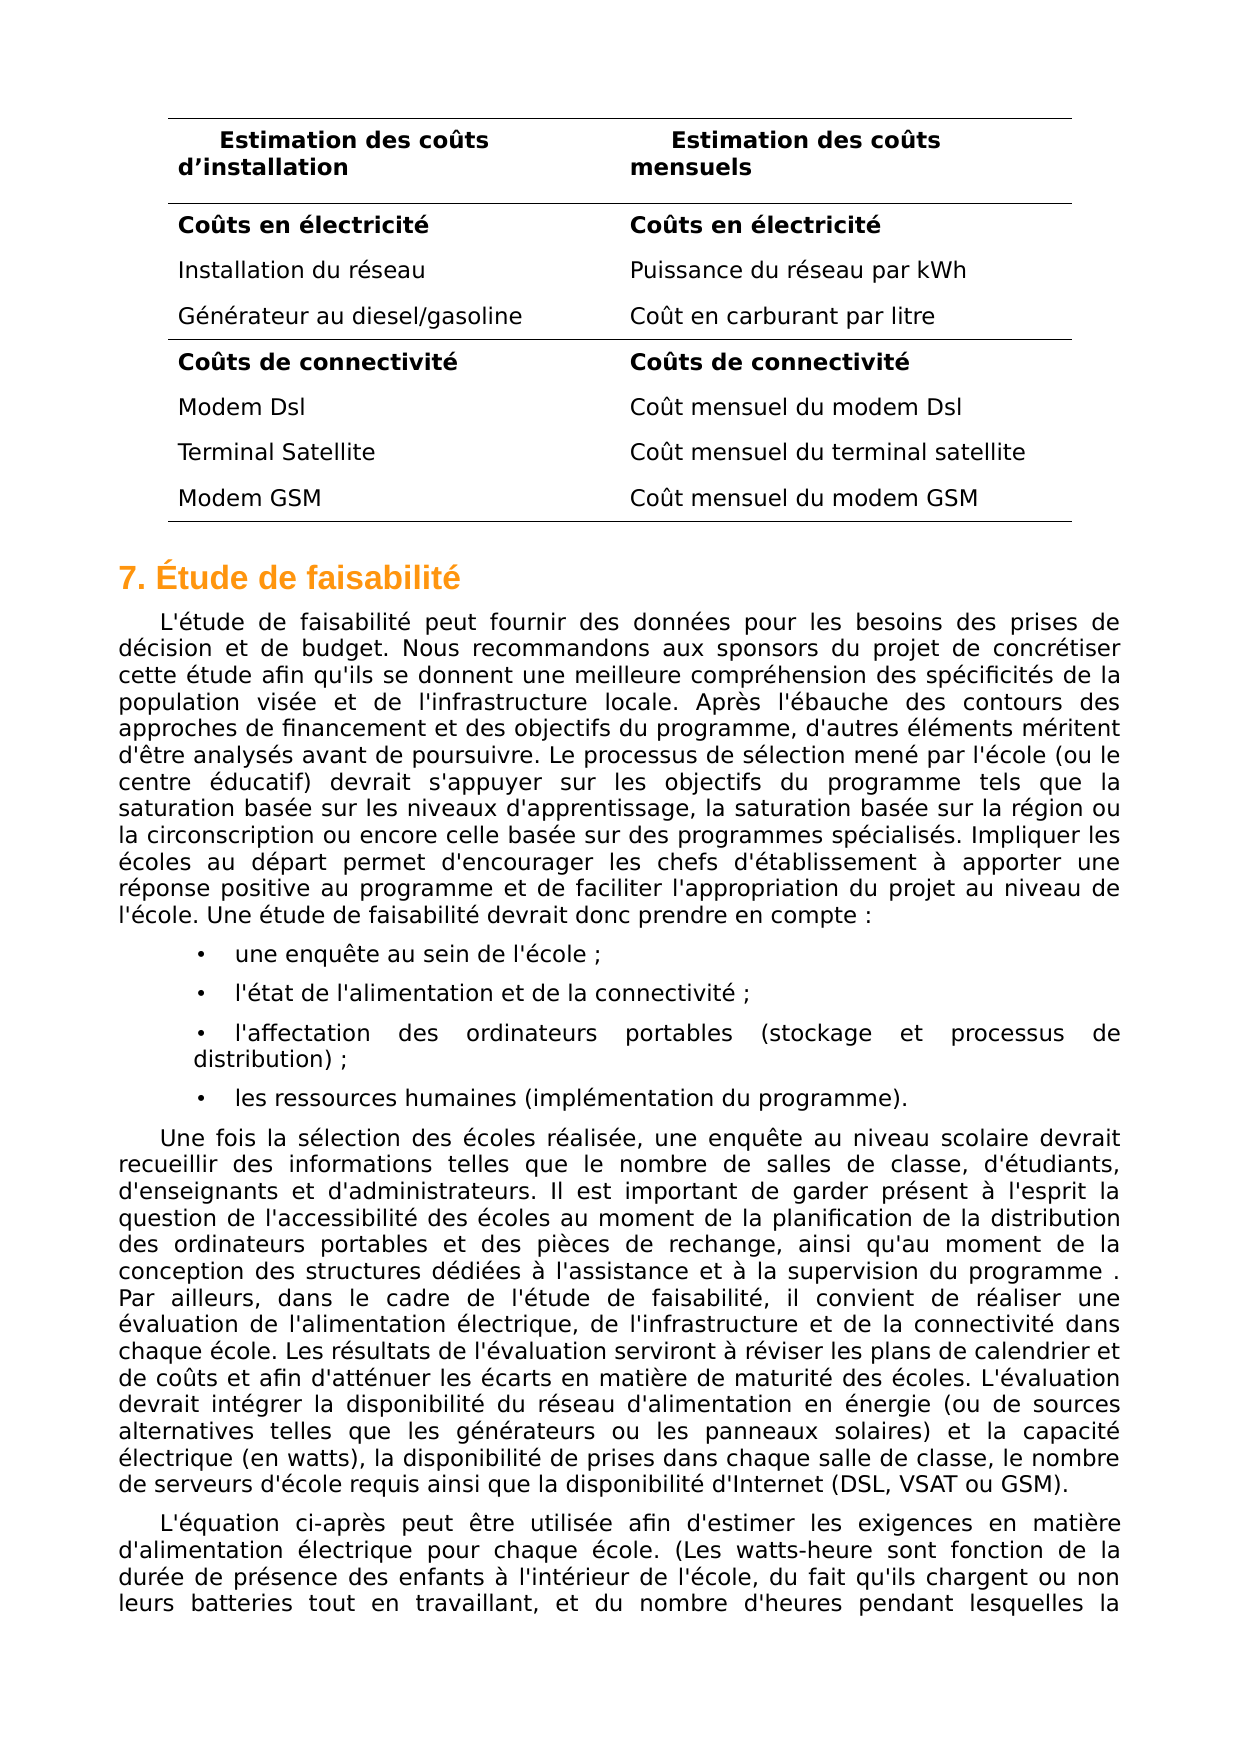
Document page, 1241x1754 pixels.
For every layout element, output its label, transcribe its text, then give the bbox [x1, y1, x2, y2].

table_cell Coûts en électricité [620, 204, 1072, 248]
table_cell Terminal Satellite [168, 430, 620, 476]
list l'état de l'alimentation et de la connectivité ; [156, 981, 1122, 1007]
list l'affectation des ordinateurs portables (stockage et processus de distribution) ; [156, 1020, 1122, 1073]
table_cell Modem Dsl [168, 385, 620, 430]
table_cell Puissance du réseau par kWh [620, 248, 1072, 294]
subtitle Étude de faisabilité [118, 558, 1122, 596]
table_header Estimation des coûts mensuels [620, 119, 1072, 203]
table_cell Générateur au diesel/gasoline [168, 294, 620, 339]
table_cell Coûts en électricité [168, 204, 620, 248]
table_cell Modem GSM [168, 476, 620, 521]
table_cell Coût en carburant par litre [620, 294, 1072, 339]
table_cell Coût mensuel du modem GSM [620, 476, 1072, 521]
list les ressources humaines (implémentation du programme). [156, 1086, 1122, 1112]
table_cell Coûts de connectivité [620, 340, 1072, 385]
table_cell Coût mensuel du terminal satellite [620, 430, 1072, 476]
text Une fois la sélection des écoles réalisée, une enquête au niveau scolaire devrait recueillir des informations telles que le nombre de salles de classe, d'étudiants, d'enseignants et d'administrateurs. Il est important de garder présent à l'esprit la question de l'accessibilité des écoles au moment de la planification de la distribution des ordinateurs portables et des pièces de rechange, ainsi qu'au moment de la conception des structures dédiées à l'assistance et à la supervision du programme . Par ailleurs, dans le cadre de l'étude de faisabilité, il convient de réaliser une évaluation de l'alimentation électrique, de l'infrastructure et de la connectivité dans chaque école. Les résultats de l'évaluation serviront à réviser les plans de calendrier et de coûts et afin d'atténuer les écarts en matière de maturité des écoles. L'évaluation devrait intégrer la disponibilité du réseau d'alimentation en énergie (ou de sources alternatives telles que les générateurs ou les panneaux solaires) et la capacité électrique (en watts), la disponibilité de prises dans chaque salle de classe, le nombre de serveurs d'école requis ainsi que la disponibilité d'Internet (DSL, VSAT ou GSM). [118, 1125, 1122, 1498]
text L'étude de faisabilité peut fournir des données pour les besoins des prises de décision et de budget. Nous recommandons aux sponsors du projet de concrétiser cette étude afin qu'ils se donnent une meilleure compréhension des spécificités de la population visée et de l'infrastructure locale. Après l'ébauche des contours des approches de financement et des objectifs du programme, d'autres éléments méritent d'être analysés avant de poursuivre. Le processus de sélection mené par l'école (ou le centre éducatif) devrait s'appuyer sur les objectifs du programme tels que la saturation basée sur les niveaux d'apprentissage, la saturation basée sur la région ou la circonscription ou encore celle basée sur des programmes spécialisés. Impliquer les écoles au départ permet d'encourager les chefs d'établissement à apporter une réponse positive au programme et de faciliter l'appropriation du projet au niveau de l'école. Une étude de faisabilité devrait donc prendre en compte : [118, 609, 1122, 929]
text L'équation ci-après peut être utilisée afin d'estimer les exigences en matière d'alimentation électrique pour chaque école. (Les watts-heure sont fonction de la durée de présence des enfants à l'intérieur de l'école, du fait qu'ils chargent ou non leurs batteries tout en travaillant, et du nombre d'heures pendant lesquelles la [118, 1511, 1122, 1617]
table_cell Installation du réseau [168, 248, 620, 294]
table_cell Coût mensuel du modem Dsl [620, 385, 1072, 430]
table_cell Coûts de connectivité [168, 340, 620, 385]
list une enquête au sein de l'école ; [156, 941, 1122, 968]
table_header Estimation des coûts d’installation [168, 119, 620, 203]
